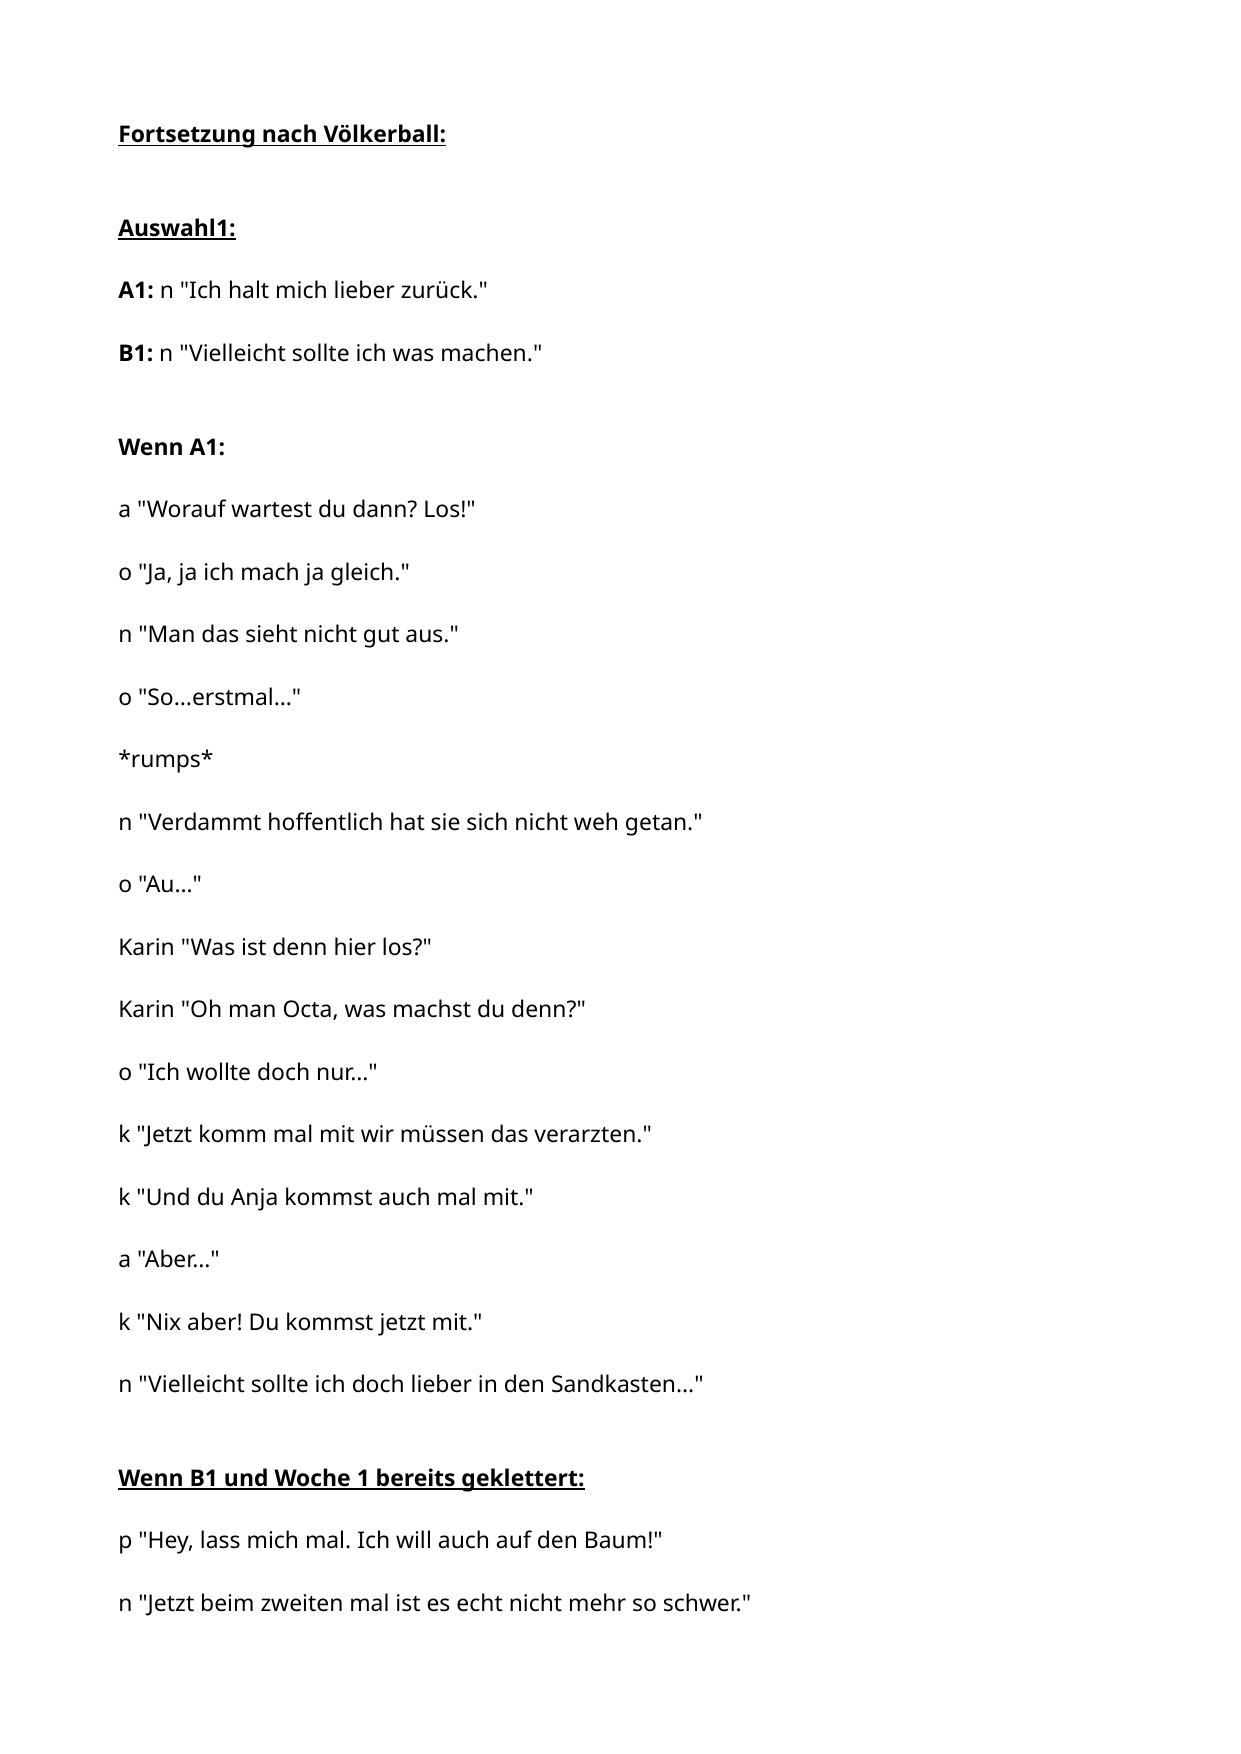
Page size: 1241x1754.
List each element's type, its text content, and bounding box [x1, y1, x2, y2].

text k "Jetzt komm mal mit wir müssen das verarzten." [118, 1118, 1122, 1149]
text o "So…erstmal…" [118, 681, 1122, 712]
text n "Verdammt hoffentlich hat sie sich nicht weh getan." [118, 806, 1122, 837]
text A1: n "Ich halt mich lieber zurück." [118, 274, 1122, 306]
text o "Ich wollte doch nur…" [118, 1056, 1122, 1087]
text k "Nix aber! Du kommst jetzt mit." [118, 1306, 1122, 1337]
text *rumps* [118, 743, 1122, 774]
text Auswahl1: [118, 212, 1122, 243]
text Fortsetzung nach Völkerball: [118, 118, 1122, 149]
text Wenn B1 und Woche 1 bereits geklettert: [118, 1462, 1122, 1493]
text a "Worauf wartest du dann? Los!" [118, 493, 1122, 524]
text n "Vielleicht sollte ich doch lieber in den Sandkasten…" [118, 1368, 1122, 1399]
text n "Man das sieht nicht gut aus." [118, 618, 1122, 649]
text Wenn A1: [118, 431, 1122, 462]
text n "Jetzt beim zweiten mal ist es echt nicht mehr so schwer." [118, 1587, 1122, 1618]
text p "Hey, lass mich mal. Ich will auch auf den Baum!" [118, 1524, 1122, 1556]
text B1: n "Vielleicht sollte ich was machen." [118, 337, 1122, 368]
text a "Aber…" [118, 1243, 1122, 1274]
text o "Au…" [118, 868, 1122, 899]
text o "Ja, ja ich mach ja gleich." [118, 556, 1122, 587]
text k "Und du Anja kommst auch mal mit." [118, 1181, 1122, 1212]
text Karin "Oh man Octa, was machst du denn?" [118, 993, 1122, 1024]
text Karin "Was ist denn hier los?" [118, 931, 1122, 962]
